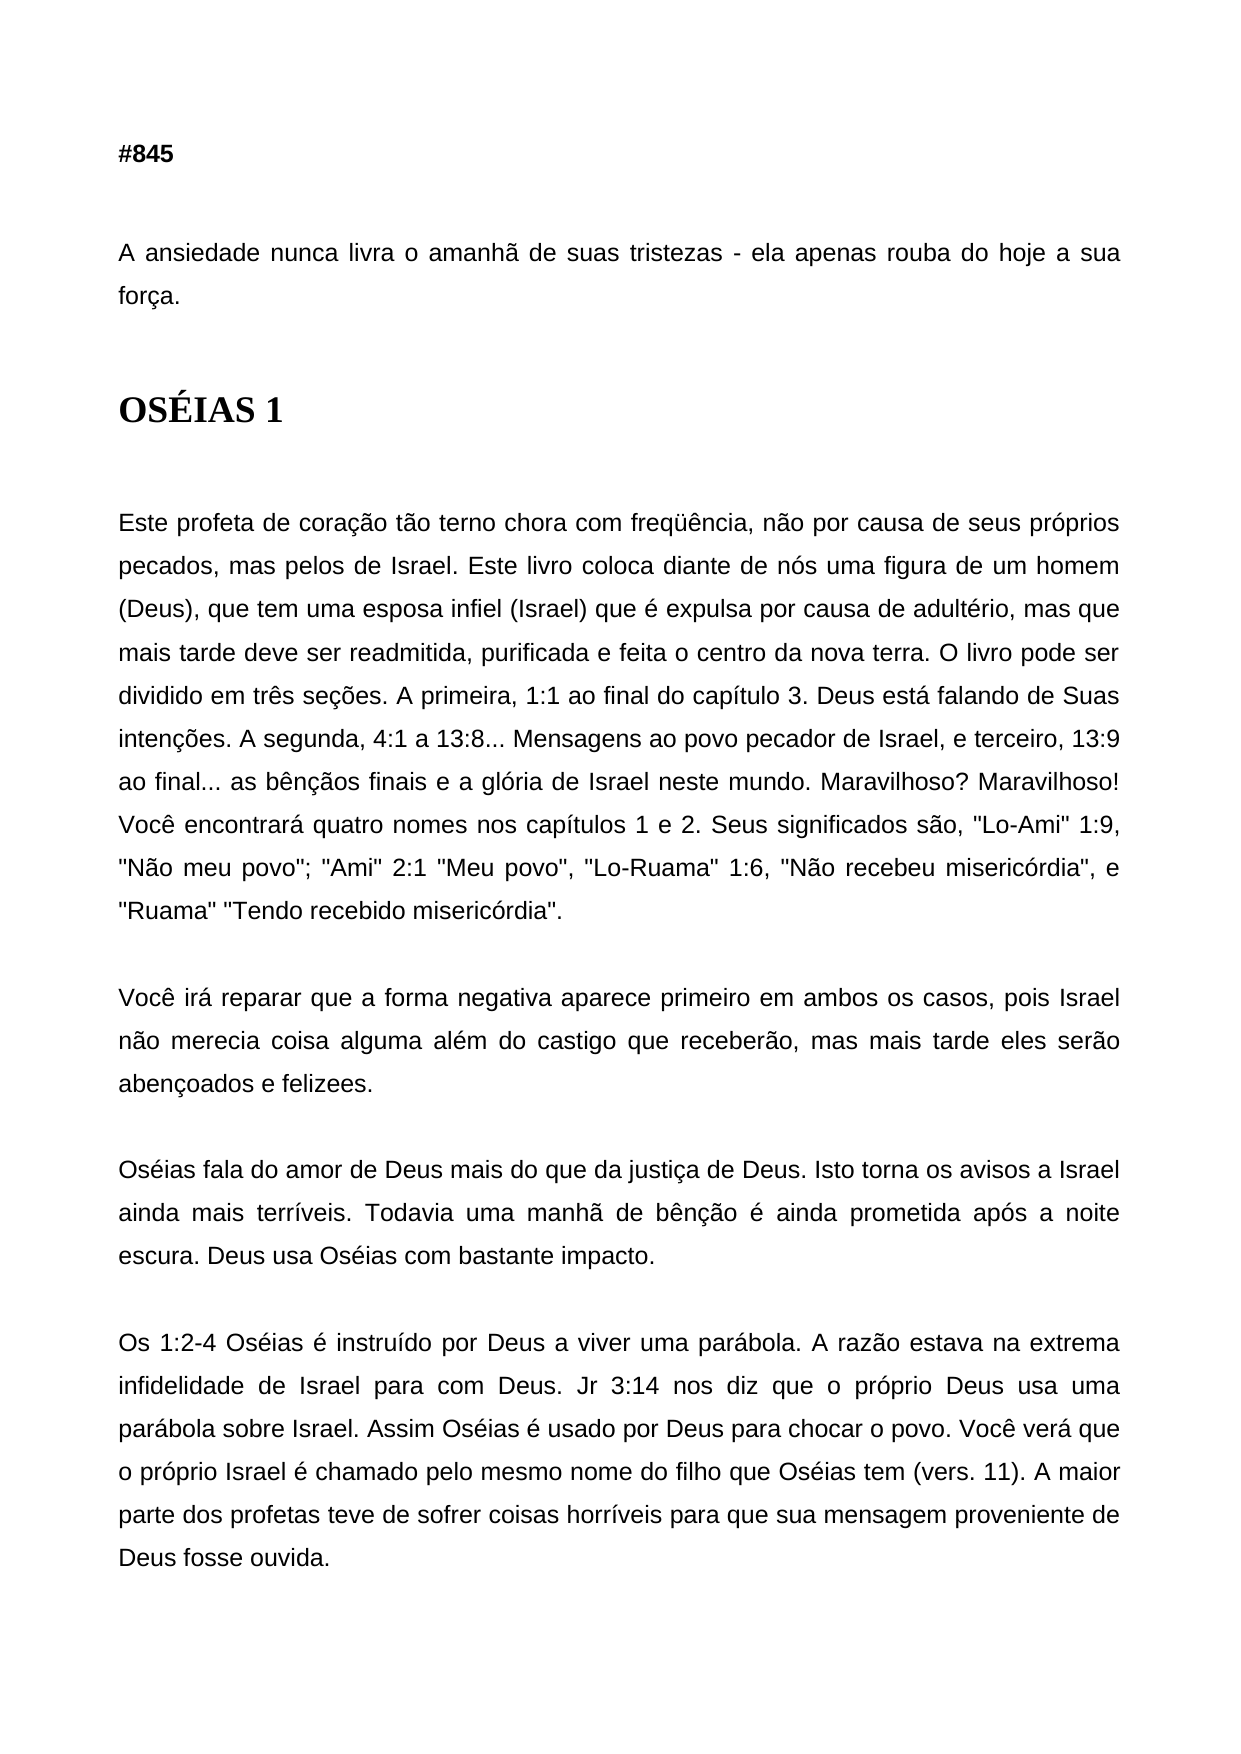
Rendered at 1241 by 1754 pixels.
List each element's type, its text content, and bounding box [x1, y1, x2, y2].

text Oséias fala do amor de Deus mais do que da justiça de Deus. Isto torna os avisos a Israel ainda mais terríveis. Todavia uma manhã de bênção é ainda prometida após a noite escura. Deus usa Oséias com bastante impacto. [118, 1155, 1122, 1270]
text A ansiedade nunca livra o amanhã de suas tristezas - ela apenas rouba do hoje a sua força. [118, 238, 1122, 309]
subtitle OSÉIAS 1 [118, 388, 1122, 431]
text Este profeta de coração tão terno chora com freqüência, não por causa de seus próprios pecados, mas pelos de Israel. Este livro coloca diante de nós uma figura de um homem (Deus), que tem uma esposa infiel (Israel) que é expulsa por causa de adultério, mas que mais tarde deve ser readmitida, purificada e feita o centro da nova terra. O livro pode ser dividido em três seções. A primeira, 1:1 ao final do capítulo 3. Deus está falando de Suas intenções. A segunda, 4:1 a 13:8... Mensagens ao povo pecador de Israel, e terceiro, 13:9 ao final... as bênçãos finais e a glória de Israel neste mundo. Maravilhoso? Maravilhoso! Você encontrará quatro nomes nos capítulos 1 e 2. Seus significados são, "Lo-Ami" 1:9, "Não meu povo"; "Ami" 2:1 "Meu povo", "Lo-Ruama" 1:6, "Não recebeu misericórdia", e "Ruama" "Tendo recebido misericórdia". [118, 508, 1122, 925]
text Você irá reparar que a forma negativa aparece primeiro em ambos os casos, pois Israel não merecia coisa alguma além do castigo que receberão, mas mais tarde eles serão abençoados e felizees. [118, 983, 1122, 1098]
subtitle #845 [118, 139, 1122, 168]
text Os 1:2-4 Oséias é instruído por Deus a viver uma parábola. A razão estava na extrema infidelidade de Israel para com Deus. Jr 3:14 nos diz que o próprio Deus usa uma parábola sobre Israel. Assim Oséias é usado por Deus para chocar o povo. Você verá que o próprio Israel é chamado pelo mesmo nome do filho que Oséias tem (vers. 11). A maior parte dos profetas teve de sofrer coisas horríveis para que sua mensagem proveniente de Deus fosse ouvida. [118, 1328, 1122, 1572]
